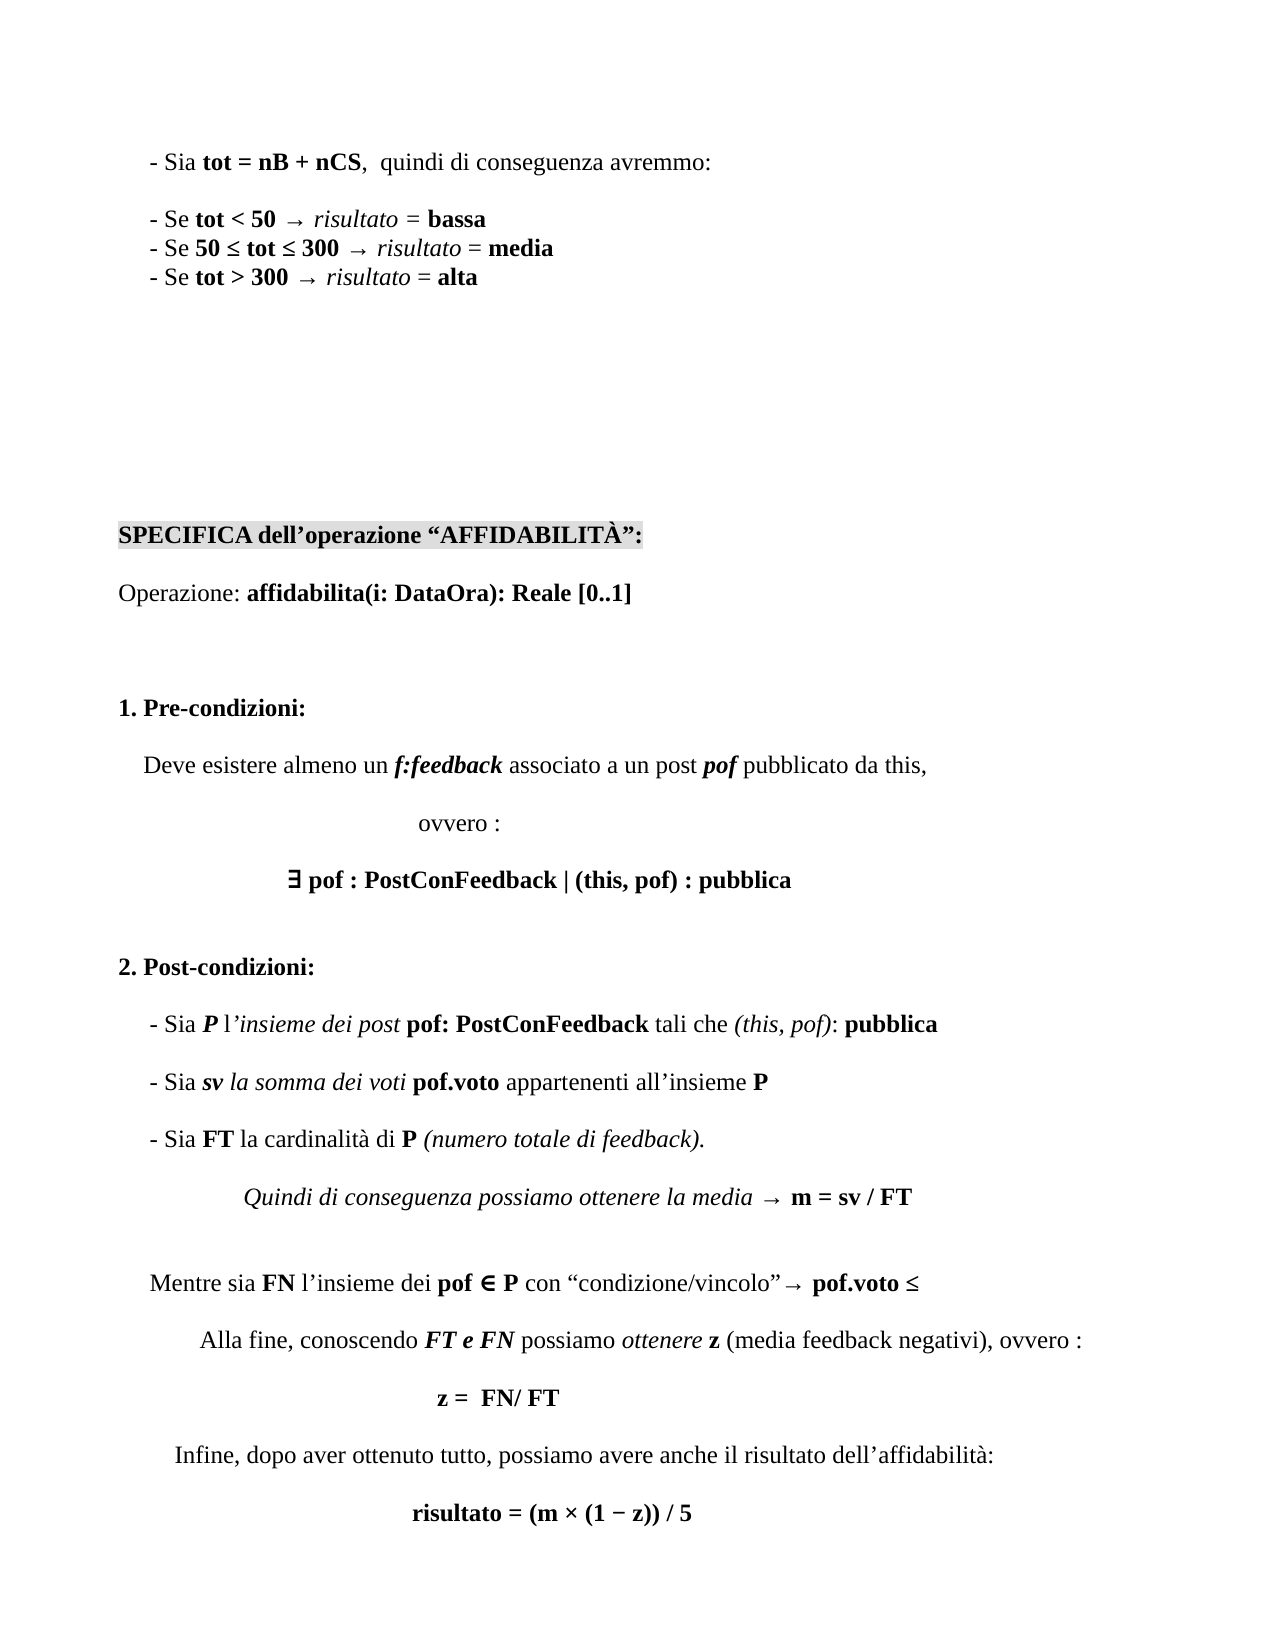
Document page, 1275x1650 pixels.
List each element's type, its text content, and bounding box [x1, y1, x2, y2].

text Alla fine, conoscendo FT e FN possiamo ottenere z (media feedback negativi), ovvero : [118, 1326, 1157, 1354]
text - Se 50 ≤ tot ≤ 300 → risultato = media [118, 233, 1157, 262]
text Quindi di conseguenza possiamo ottenere la media → m = sv / FT [118, 1182, 1157, 1211]
text SPECIFICA dell’operazione “AFFIDABILITÀ”: [118, 521, 1157, 549]
text Deve esistere almeno un f:feedback associato a un post pof pubblicato da this, [118, 751, 1157, 779]
text ovvero : [118, 808, 1157, 837]
text - Se tot > 300 → risultato = alta [118, 262, 1157, 291]
text - Sia tot = nB + nCS, quindi di conseguenza avremmo: [118, 147, 1157, 176]
text - Sia P l’insieme dei post pof: PostConFeedback tali che (this, pof): pubblica [118, 1009, 1157, 1038]
text risultato = (m × (1 − z)) / 5 [118, 1498, 1157, 1527]
text Mentre sia FN l’insieme dei pof ∈ P con “condizione/vincolo”→ pof.voto ≤ [118, 1268, 1157, 1297]
text 2. Post-condizioni: [118, 952, 1157, 981]
text 1. Pre-condizioni: [118, 693, 1157, 722]
text z = FN/ FT [118, 1383, 1157, 1412]
text Infine, dopo aver ottenuto tutto, possiamo avere anche il risultato dell’affidabilità: [118, 1441, 1157, 1469]
text Operazione: affidabilita(i: DataOra): Reale [0..1] [118, 578, 1157, 607]
text - Sia FT la cardinalità di P (numero totale di feedback). [118, 1124, 1157, 1153]
text - Se tot < 50 → risultato = bassa [118, 204, 1157, 233]
text - Sia sv la somma dei voti pof.voto appartenenti all’insieme P [118, 1067, 1157, 1096]
text ∃ pof : PostConFeedback | (this, pof) : pubblica [118, 866, 1157, 894]
